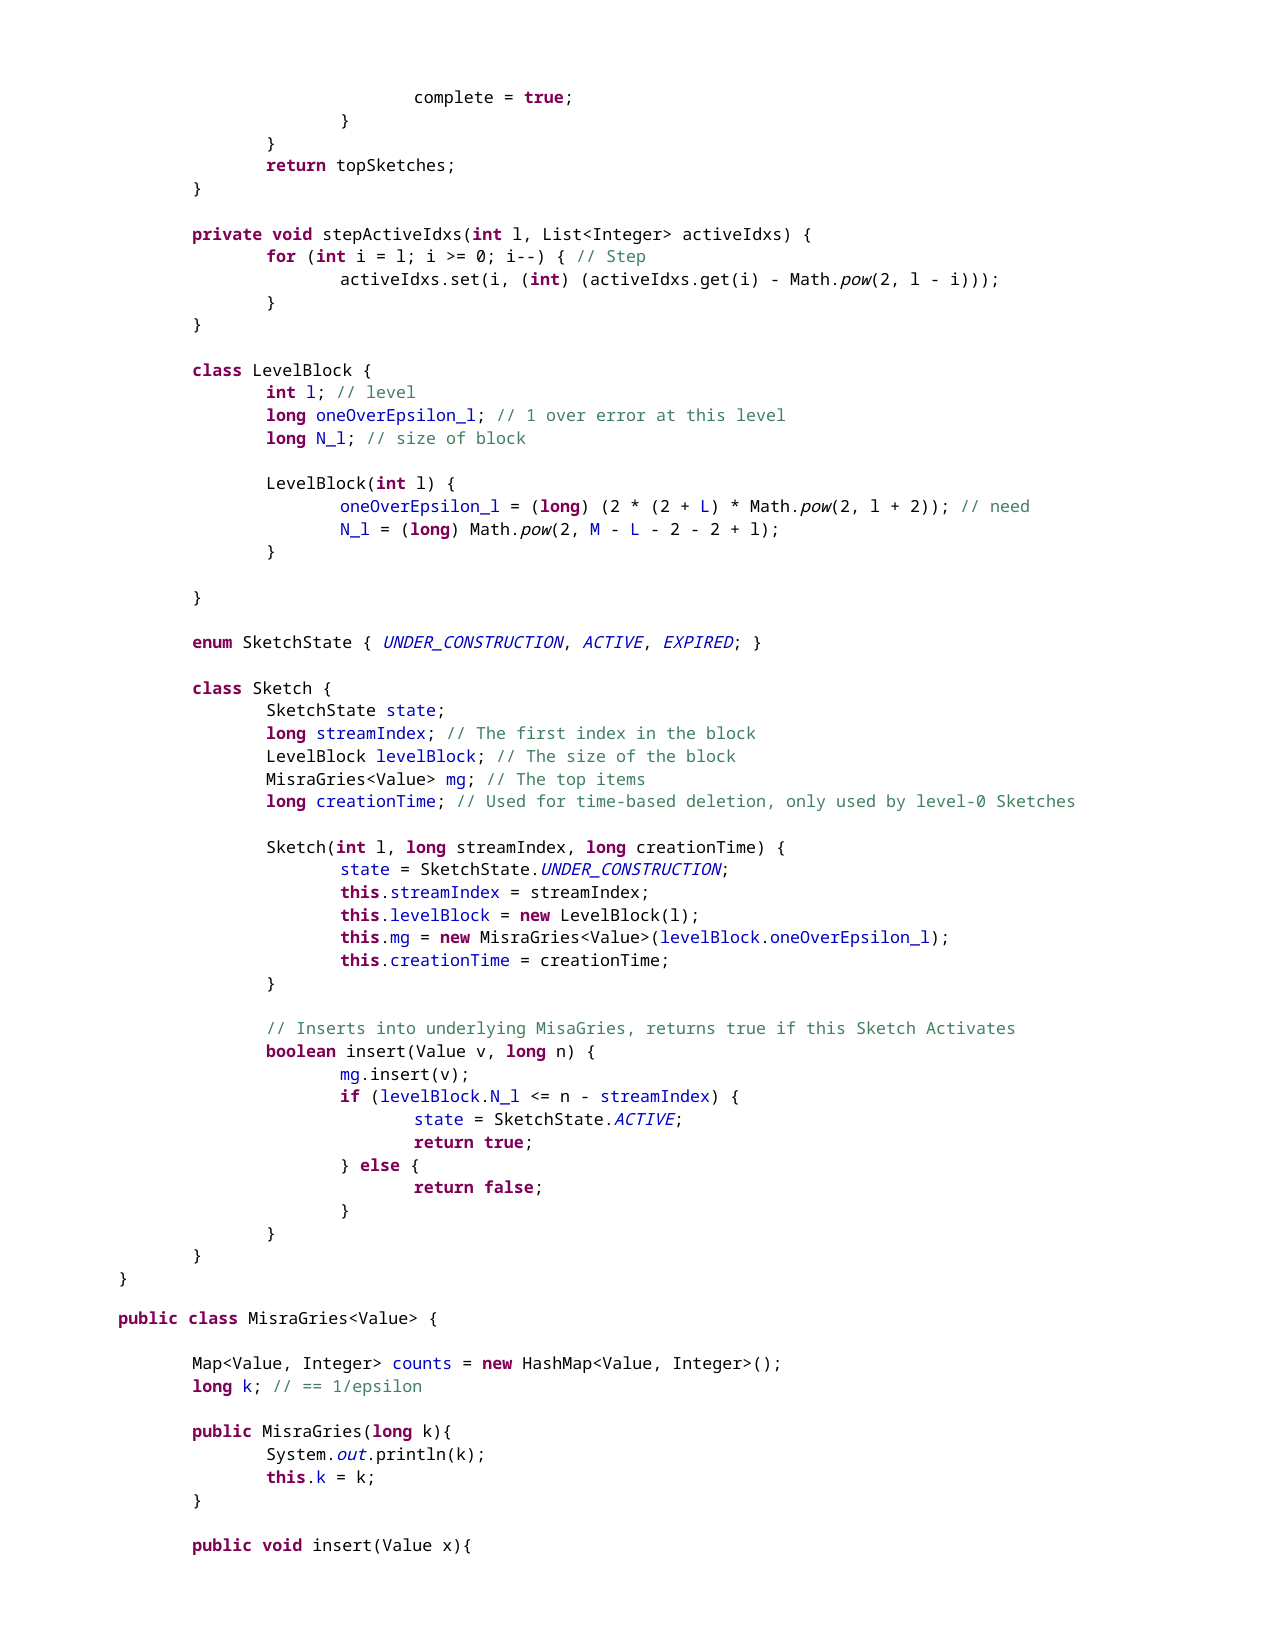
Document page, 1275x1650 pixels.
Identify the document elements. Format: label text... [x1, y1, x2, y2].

text if (levelBlock.N_l <= n - streamIndex) { [118, 1085, 1157, 1108]
text long creationTime; // Used for time-based deletion, only used by level-0 Sketches [118, 790, 1157, 813]
text Map<Value, Integer> counts = new HashMap<Value, Integer>(); [118, 1352, 1157, 1375]
text public MisraGries(long k){ [118, 1420, 1157, 1443]
text Sketch(int l, long streamIndex, long creationTime) { [118, 835, 1157, 858]
text return true; [118, 1131, 1157, 1153]
text } [118, 313, 1157, 336]
text return false; [118, 1176, 1157, 1199]
text } else { [118, 1153, 1157, 1176]
text } [118, 1221, 1157, 1244]
text } [118, 131, 1157, 154]
text long k; // == 1/epsilon [118, 1375, 1157, 1397]
text oneOverEpsilon_l = (long) (2 * (2 + L) * Math.pow(2, l + 2)); // need [118, 495, 1157, 517]
text } [118, 290, 1157, 313]
text mg.insert(v); [118, 1062, 1157, 1085]
text public void insert(Value x){ [118, 1534, 1157, 1556]
text MisraGries<Value> mg; // The top items [118, 767, 1157, 790]
text } [118, 1488, 1157, 1511]
text System.out.println(k); [118, 1443, 1157, 1466]
text state = SketchState.ACTIVE; [118, 1108, 1157, 1131]
text } [118, 540, 1157, 563]
text } [118, 586, 1157, 608]
text long streamIndex; // The first index in the block [118, 722, 1157, 744]
text complete = true; [118, 86, 1157, 109]
text } [118, 1267, 1157, 1289]
text int l; // level [118, 381, 1157, 404]
text public class MisraGries<Value> { [118, 1307, 1157, 1329]
text class Sketch { [118, 676, 1157, 699]
text this.streamIndex = streamIndex; [118, 881, 1157, 903]
text activeIdxs.set(i, (int) (activeIdxs.get(i) - Math.pow(2, l - i))); [118, 268, 1157, 290]
text private void stepActiveIdxs(int l, List<Integer> activeIdxs) { [118, 222, 1157, 245]
text // Inserts into underlying MisaGries, returns true if this Sketch Activates [118, 1017, 1157, 1040]
text this.levelBlock = new LevelBlock(l); [118, 903, 1157, 926]
text this.mg = new MisraGries<Value>(levelBlock.oneOverEpsilon_l); [118, 926, 1157, 949]
text class LevelBlock { [118, 358, 1157, 381]
text enum SketchState { UNDER_CONSTRUCTION, ACTIVE, EXPIRED; } [118, 631, 1157, 654]
text } [118, 177, 1157, 199]
text long oneOverEpsilon_l; // 1 over error at this level [118, 404, 1157, 427]
text } [118, 972, 1157, 994]
text LevelBlock levelBlock; // The size of the block [118, 744, 1157, 767]
text this.creationTime = creationTime; [118, 949, 1157, 972]
text for (int i = l; i >= 0; i--) { // Step [118, 245, 1157, 268]
text } [118, 1244, 1157, 1267]
text state = SketchState.UNDER_CONSTRUCTION; [118, 858, 1157, 881]
text } [118, 109, 1157, 131]
text boolean insert(Value v, long n) { [118, 1040, 1157, 1062]
text return topSketches; [118, 154, 1157, 177]
text } [118, 1199, 1157, 1221]
text LevelBlock(int l) { [118, 472, 1157, 495]
text this.k = k; [118, 1466, 1157, 1488]
text SketchState state; [118, 699, 1157, 722]
text N_l = (long) Math.pow(2, M - L - 2 - 2 + l); [118, 517, 1157, 540]
text long N_l; // size of block [118, 427, 1157, 449]
